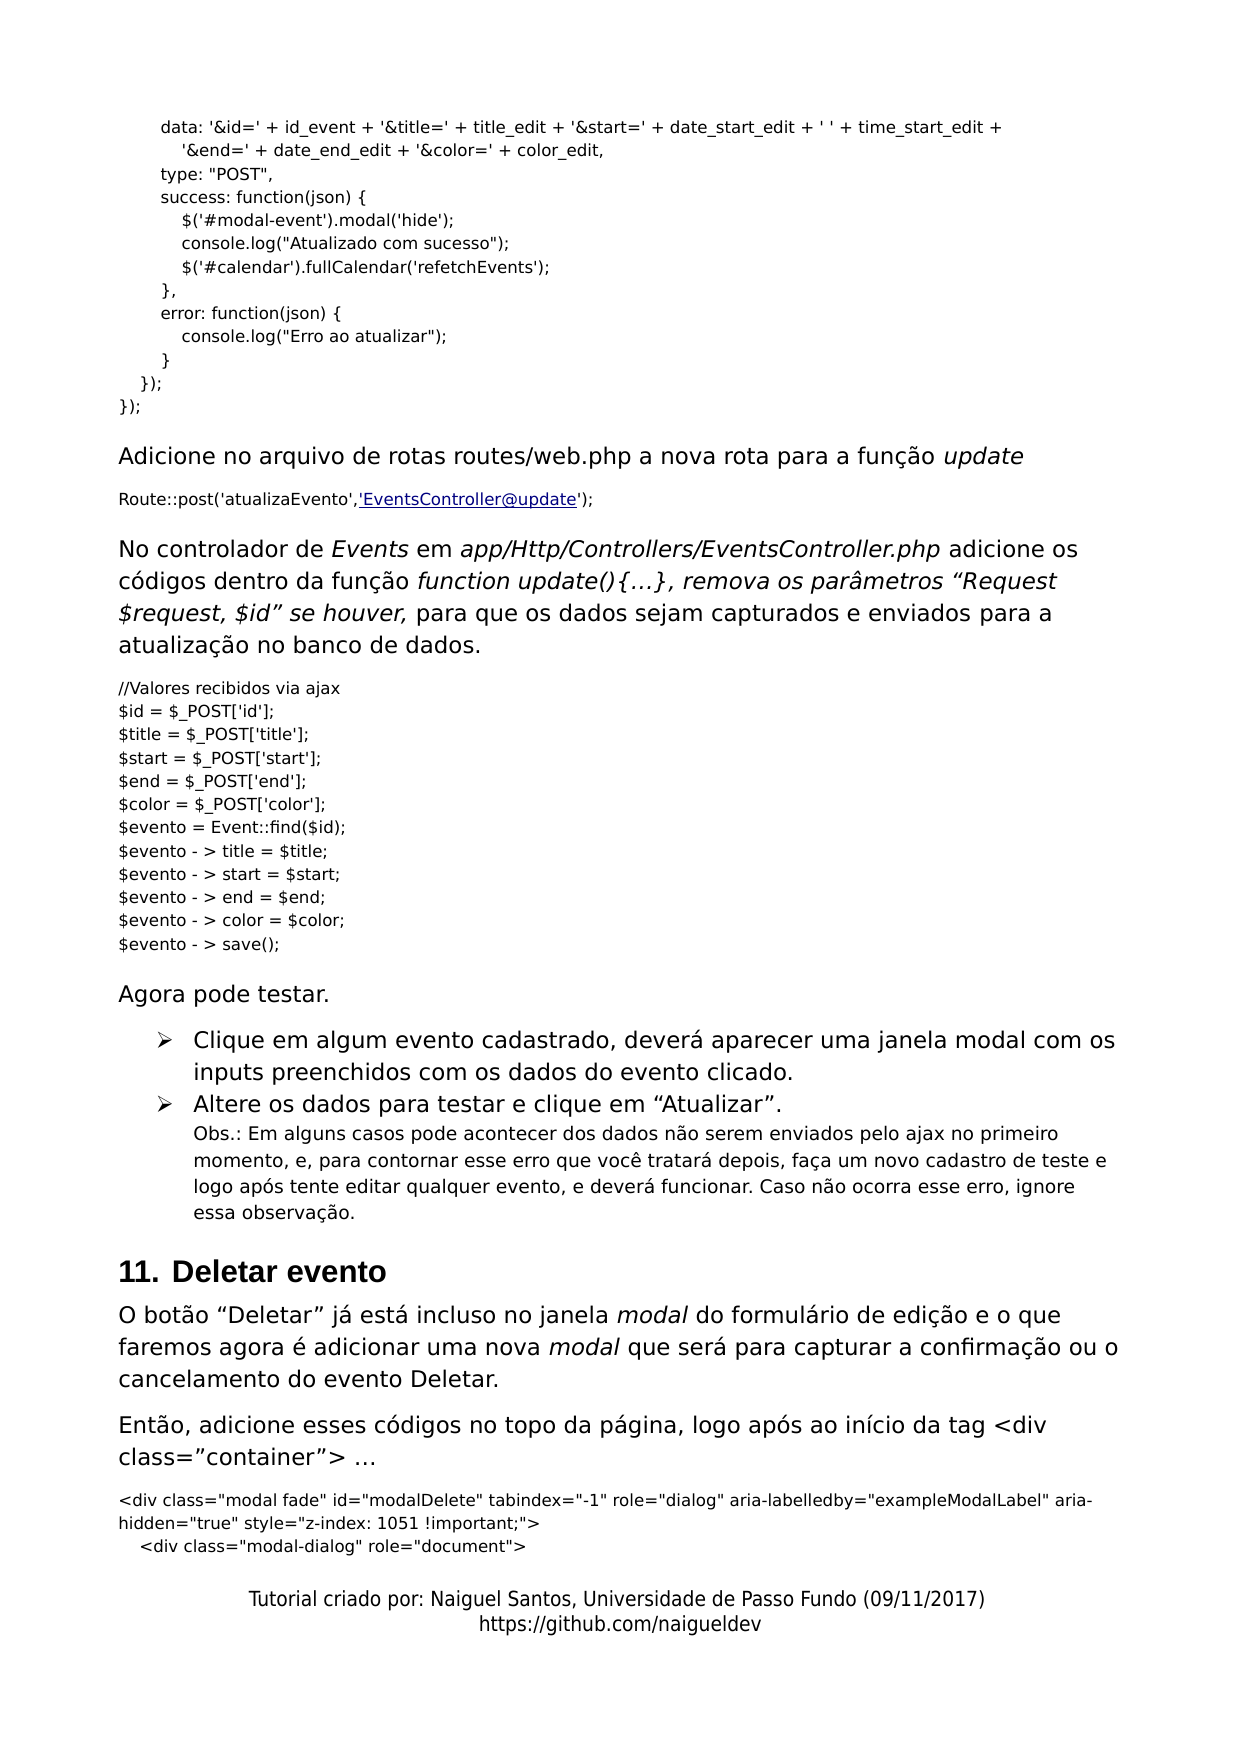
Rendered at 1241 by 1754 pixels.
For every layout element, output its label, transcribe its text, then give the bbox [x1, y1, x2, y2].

text Agora pode testar. [118, 981, 1122, 1007]
text $evento - > start = $start; [118, 865, 1122, 884]
text $color = $_POST['color']; [118, 795, 1122, 814]
text error: function(json) { [118, 304, 1122, 323]
text <div class="modal-dialog" role="document"> [118, 1537, 1122, 1557]
text $title = $_POST['title']; [118, 725, 1122, 745]
text <div class="modal fade" id="modalDelete" tabindex="-1" role="dialog" aria-labelledby="exampleModalLabel" aria-hidden="true" style="z-index: 1051 !important;"> [118, 1491, 1122, 1533]
list Obs.: Em alguns casos pode acontecer dos dados não serem enviados pelo ajax no primeiro momento, e, para contornar esse erro que você tratará depois, faça um novo cadastro de teste e logo após tente editar qualquer evento, e deverá funcionar. Caso não ocorra esse erro, ignore essa observação. [156, 1123, 1122, 1224]
text $evento - > end = $end; [118, 888, 1122, 907]
text O botão “Deletar” já está incluso no janela modal do formulário de edição e o que faremos agora é adicionar uma nova modal que será para capturar a confirmação ou o cancelamento do evento Deletar. [118, 1302, 1122, 1392]
text $end = $_POST['end']; [118, 772, 1122, 791]
list Altere os dados para testar e clique em “Atualizar”. [156, 1091, 1122, 1118]
text Adicione no arquivo de rotas routes/web.php a nova rota para a função update [118, 443, 1122, 470]
text data: '&id=' + id_event + '&title=' + title_edit + '&start=' + date_start_edit + ' ' + time_start_edit + [118, 118, 1122, 137]
text type: "POST", [118, 164, 1122, 184]
text console.log("Atualizado com sucesso"); [118, 234, 1122, 254]
text Então, adicione esses códigos no topo da página, logo após ao início da tag <div class=”container”> … [118, 1412, 1122, 1471]
text } [118, 350, 1122, 370]
text //Valores recibidos via ajax [118, 679, 1122, 698]
text No controlador de Events em app/Http/Controllers/EventsController.php adicione os códigos dentro da função function update(){…}, remova os parâmetros “Request $request, $id” se houver, para que os dados sejam capturados e enviados para a atualização no banco de dados. [118, 536, 1122, 659]
text }); [118, 374, 1122, 393]
subtitle Deletar evento [118, 1253, 1122, 1289]
list Clique em algum evento cadastrado, deverá aparecer uma janela modal com os inputs preenchidos com os dados do evento clicado. [156, 1027, 1122, 1086]
text $id = $_POST['id']; [118, 702, 1122, 721]
text $('#calendar').fullCalendar('refetchEvents'); [118, 257, 1122, 277]
text $evento - > color = $color; [118, 911, 1122, 931]
text '&end=' + date_end_edit + '&color=' + color_edit, [118, 141, 1122, 161]
text Route::post('atualizaEvento','EventsController@update'); [118, 490, 1122, 509]
text $start = $_POST['start']; [118, 748, 1122, 768]
text $evento = Event::find($id); [118, 818, 1122, 838]
text success: function(json) { [118, 188, 1122, 207]
text }); [118, 397, 1122, 416]
text }, [118, 281, 1122, 300]
text $evento - > save(); [118, 934, 1122, 954]
text console.log("Erro ao atualizar"); [118, 327, 1122, 347]
text $evento - > title = $title; [118, 841, 1122, 861]
text $('#modal-event').modal('hide'); [118, 211, 1122, 230]
